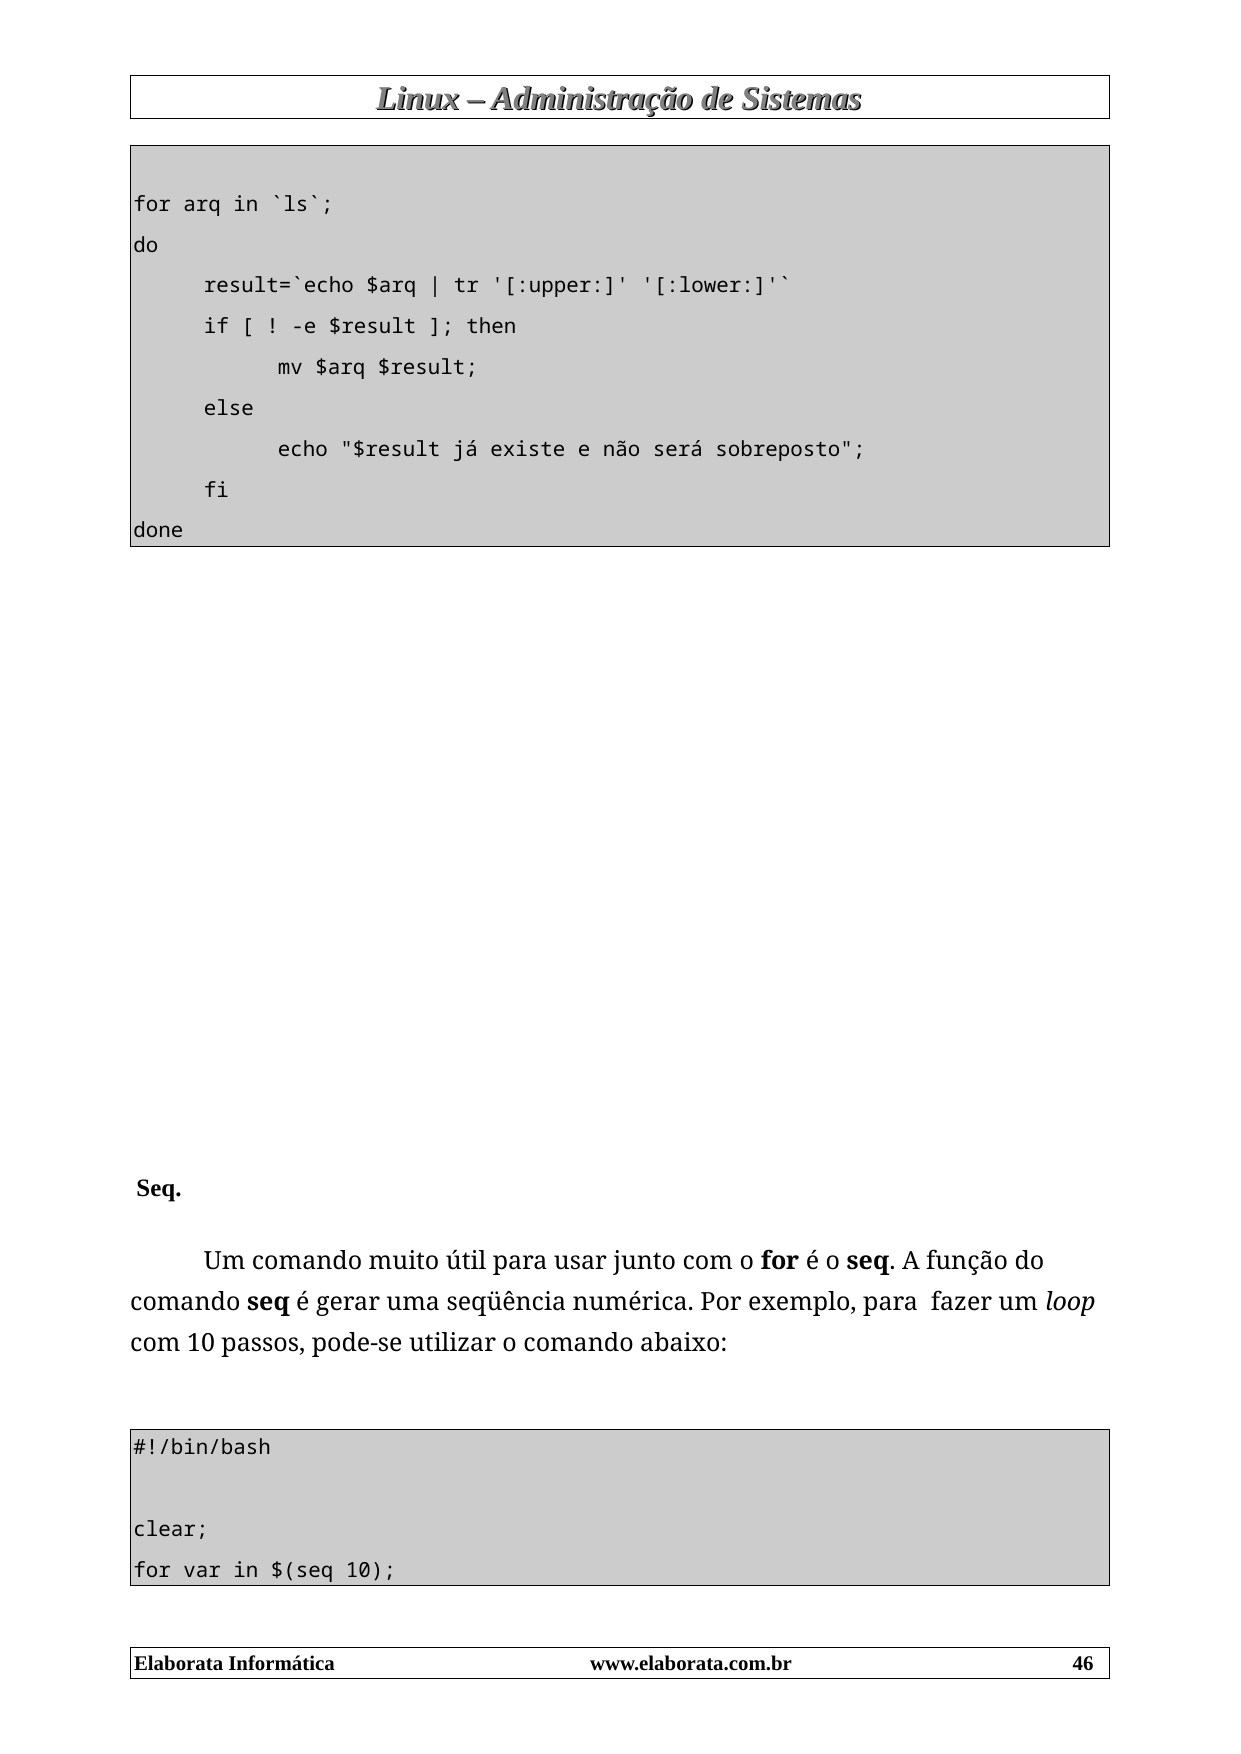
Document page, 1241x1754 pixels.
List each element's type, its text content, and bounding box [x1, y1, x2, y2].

text for arq in `ls`; [131, 186, 1109, 217]
subtitle Seq. [130, 1173, 1110, 1202]
text echo "$result já existe e não será sobreposto"; [131, 431, 1109, 462]
text #!/bin/bash [131, 1430, 1109, 1461]
text if [ ! -e $result ]; then [131, 308, 1109, 340]
text result=`echo $arq | tr '[:upper:]' '[:lower:]'` [131, 267, 1109, 299]
text for var in $(seq 10); [131, 1552, 1109, 1585]
text do [131, 227, 1109, 258]
text mv $arq $result; [131, 349, 1109, 381]
text fi [131, 472, 1109, 503]
text else [131, 390, 1109, 422]
text clear; [131, 1511, 1109, 1542]
text Um comando muito útil para usar junto com o for é o seq. A função do comando seq é gerar uma seqüência numérica. Por exemplo, para fazer um loop com 10 passos, pode-se utilizar o comando abaixo: [130, 1243, 1110, 1359]
text done [131, 512, 1109, 546]
